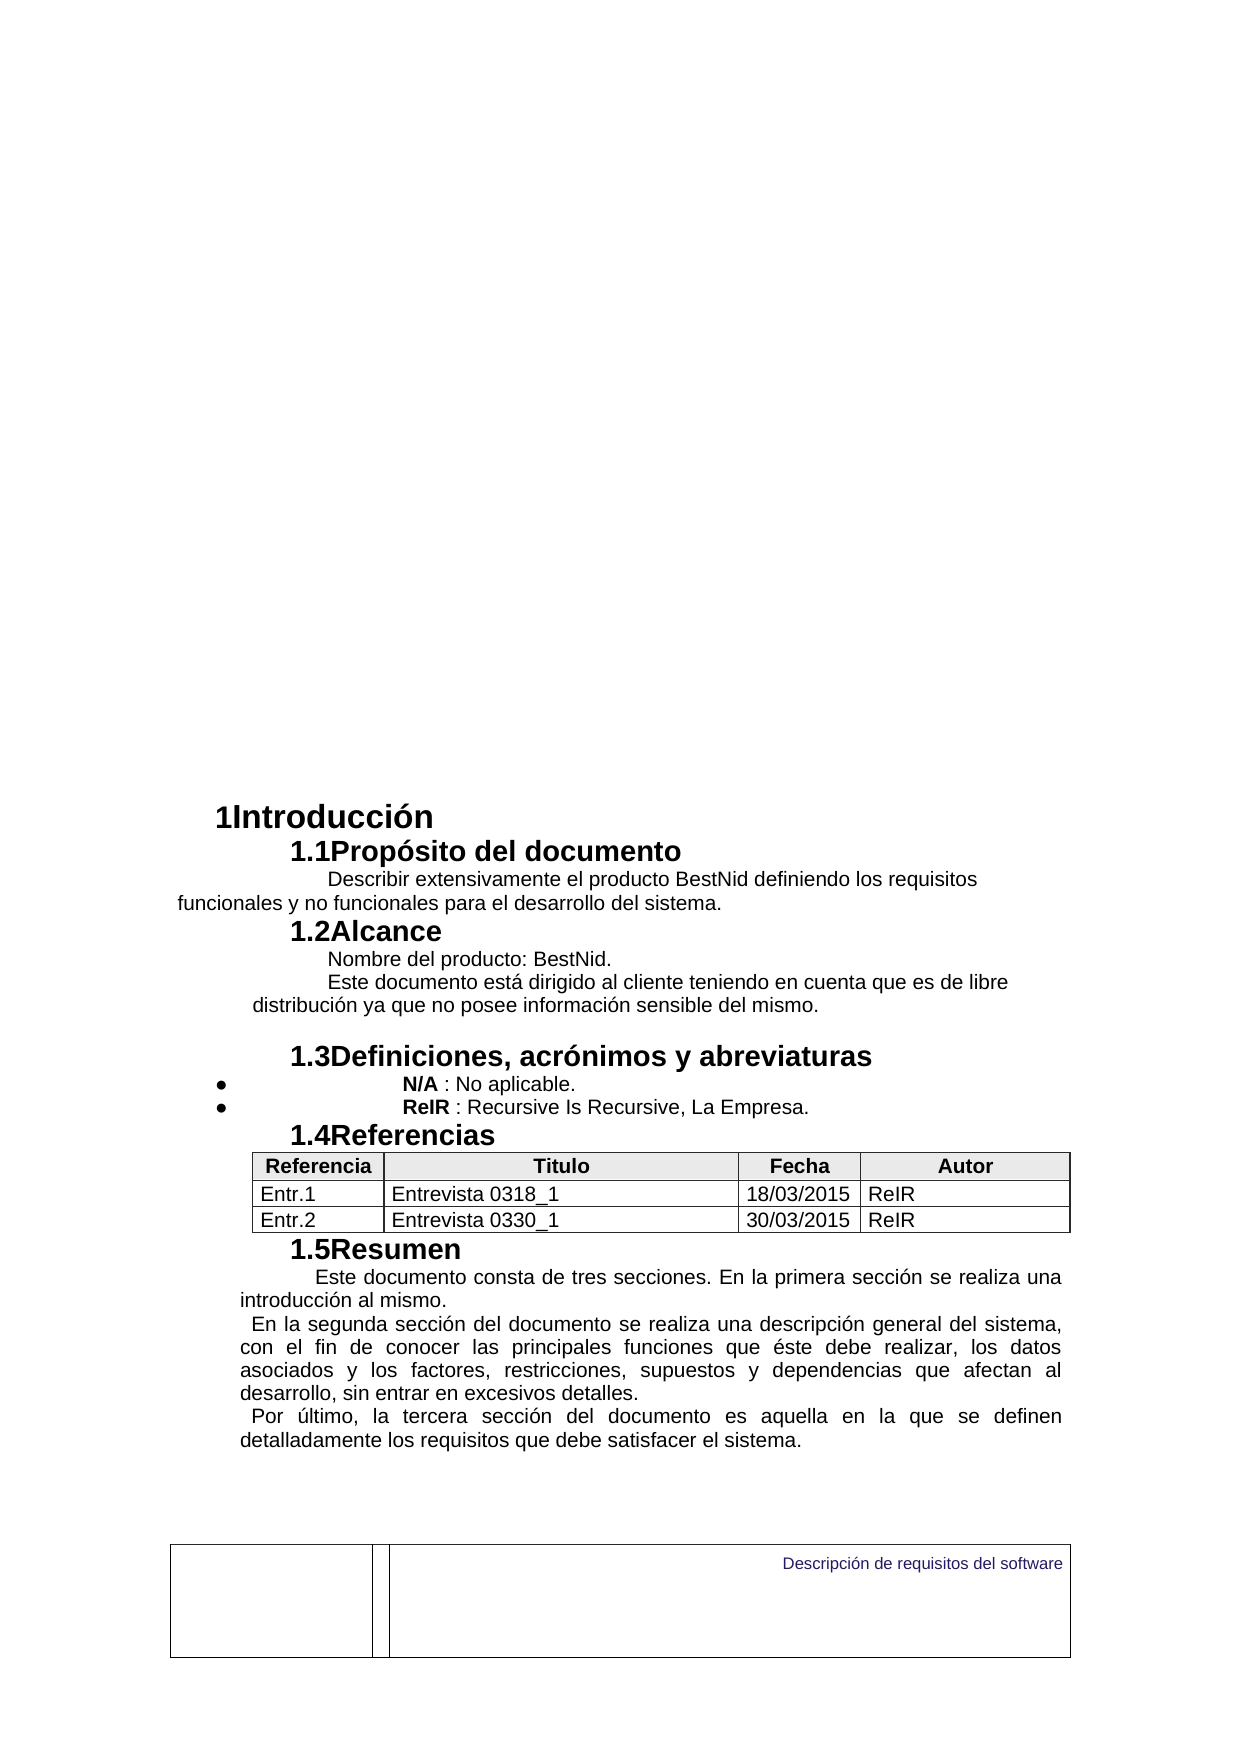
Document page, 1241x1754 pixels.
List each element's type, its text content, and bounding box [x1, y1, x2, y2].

list Referencias [290, 1119, 1063, 1152]
list Definiciones, acrónimos y abreviaturas [290, 1040, 1063, 1073]
table_cell Entrevista 0330_1 [385, 1207, 738, 1232]
table_header Titulo [385, 1153, 738, 1179]
list Alcance [290, 914, 1063, 947]
text Nombre del producto: BestNid. [177, 947, 1063, 970]
table_cell Entr.1 [253, 1181, 383, 1206]
table_cell Entrevista 0318_1 [385, 1181, 738, 1206]
text En la segunda sección del documento se realiza una descripción general del sistema, con el fin de conocer las principales funciones que éste debe realizar, los datos asociados y los factores, restricciones, supuestos y dependencias que afectan al desarrollo, sin entrar en excesivos detalles. [240, 1312, 1063, 1405]
table_header Fecha [739, 1153, 860, 1179]
text Este documento está dirigido al cliente teniendo en cuenta que es de libre distribución ya que no posee información sensible del mismo. [252, 970, 1063, 1017]
table_cell Entr.2 [253, 1207, 383, 1232]
table_header Referencia [253, 1153, 383, 1179]
text Por último, la tercera sección del documento es aquella en la que se definen detalladamente los requisitos que debe satisfacer el sistema. [240, 1405, 1063, 1452]
list Resumen [290, 1233, 1063, 1266]
table_header Autor [861, 1153, 1069, 1179]
table_cell ReIR [861, 1181, 1069, 1206]
text Este documento consta de tres secciones. En la primera sección se realiza una introducción al mismo. [240, 1266, 1063, 1312]
table_cell ReIR [861, 1207, 1069, 1232]
table_cell 18/03/2015 [739, 1181, 860, 1206]
list Propósito del documento [290, 835, 1063, 868]
table_cell 30/03/2015 [739, 1207, 860, 1232]
list N/A : No aplicable. [215, 1073, 1063, 1096]
list ReIR : Recursive Is Recursive, La Empresa. [215, 1096, 1063, 1119]
text Describir extensivamente el producto BestNid definiendo los requisitos funcionales y no funcionales para el desarrollo del sistema. [177, 868, 1063, 914]
list Introducción [177, 798, 1063, 835]
